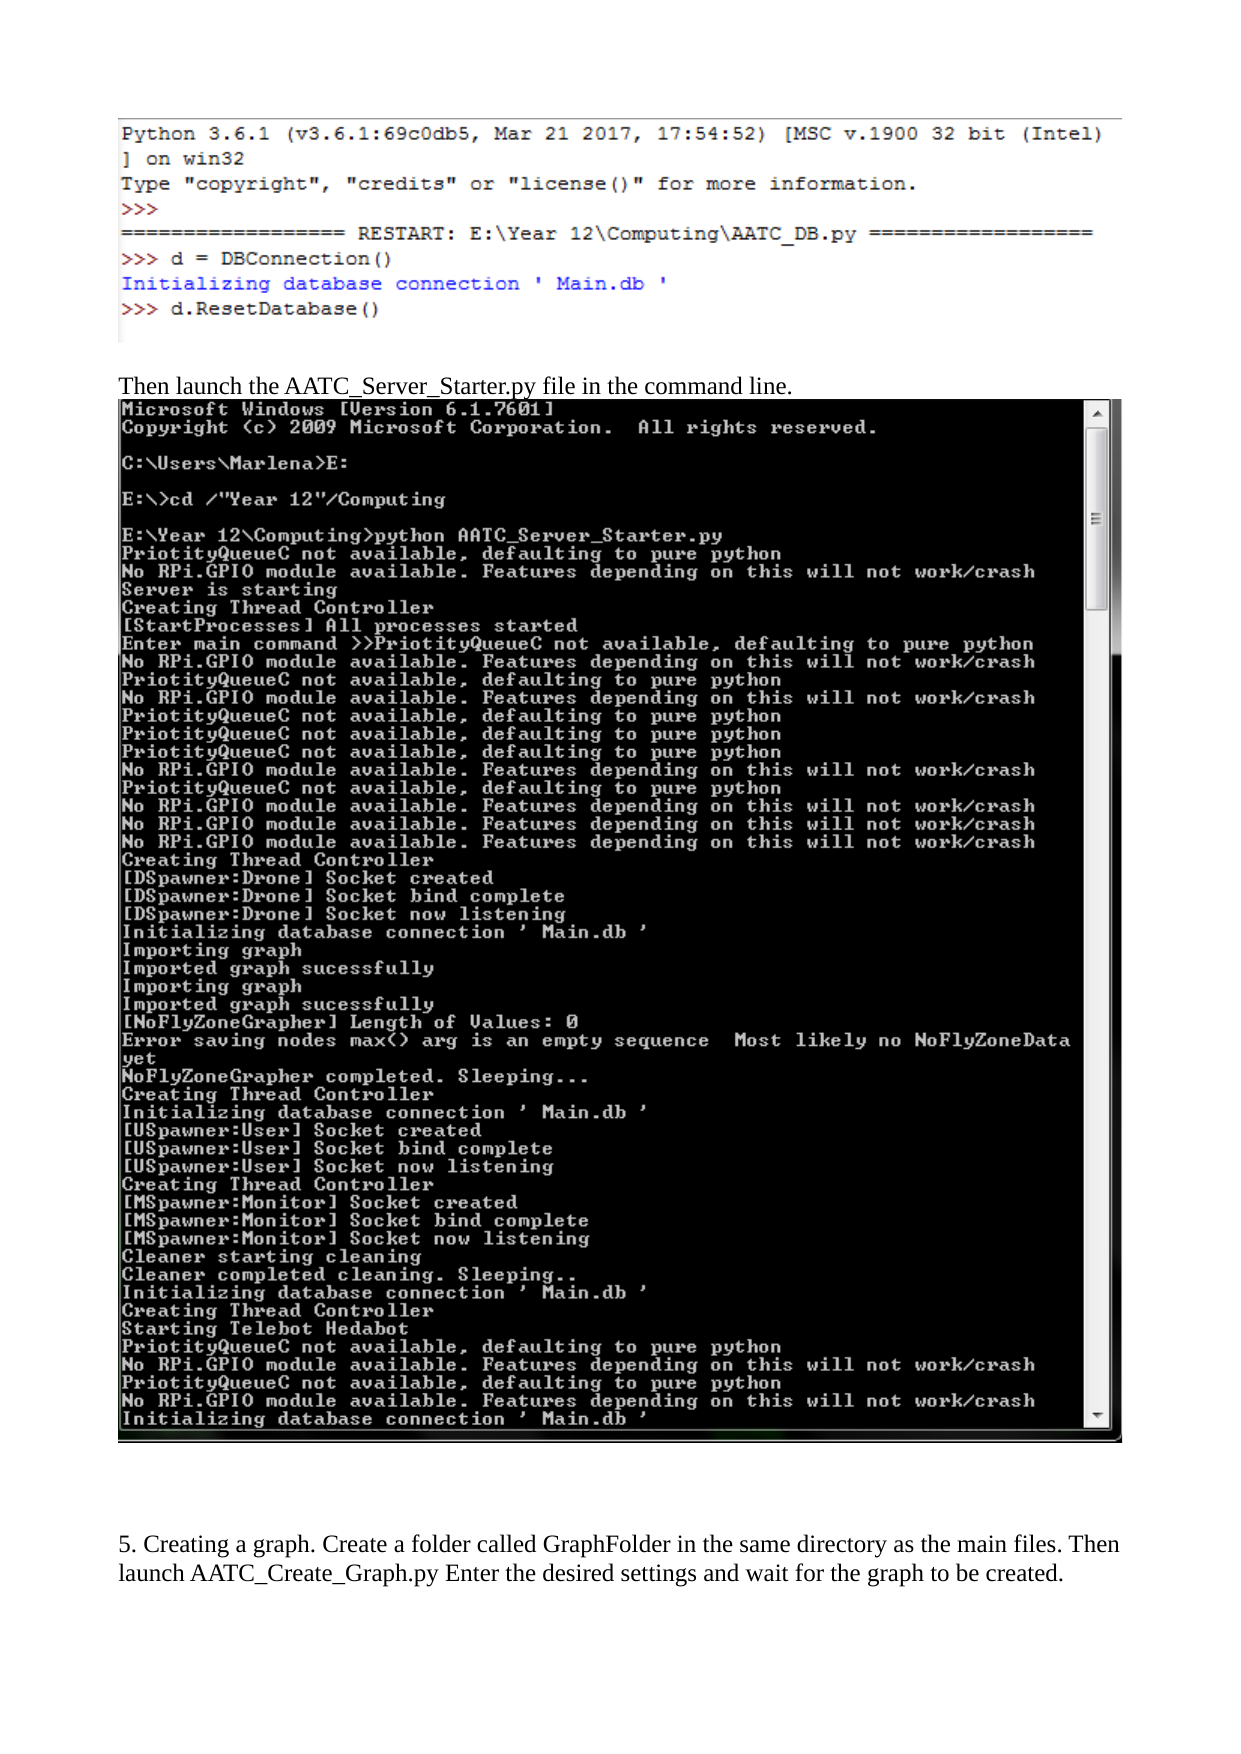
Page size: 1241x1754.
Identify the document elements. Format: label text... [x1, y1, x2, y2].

text Then launch the AATC_Server_Starter.py file in the command line. [118, 371, 1122, 399]
picture [118, 118, 1123, 343]
text 5. Creating a graph. Create a folder called GraphFolder in the same directory as the main files. Then launch AATC_Create_Graph.py Enter the desired settings and wait for the graph to be created. [118, 1529, 1122, 1586]
picture [118, 399, 1123, 1443]
